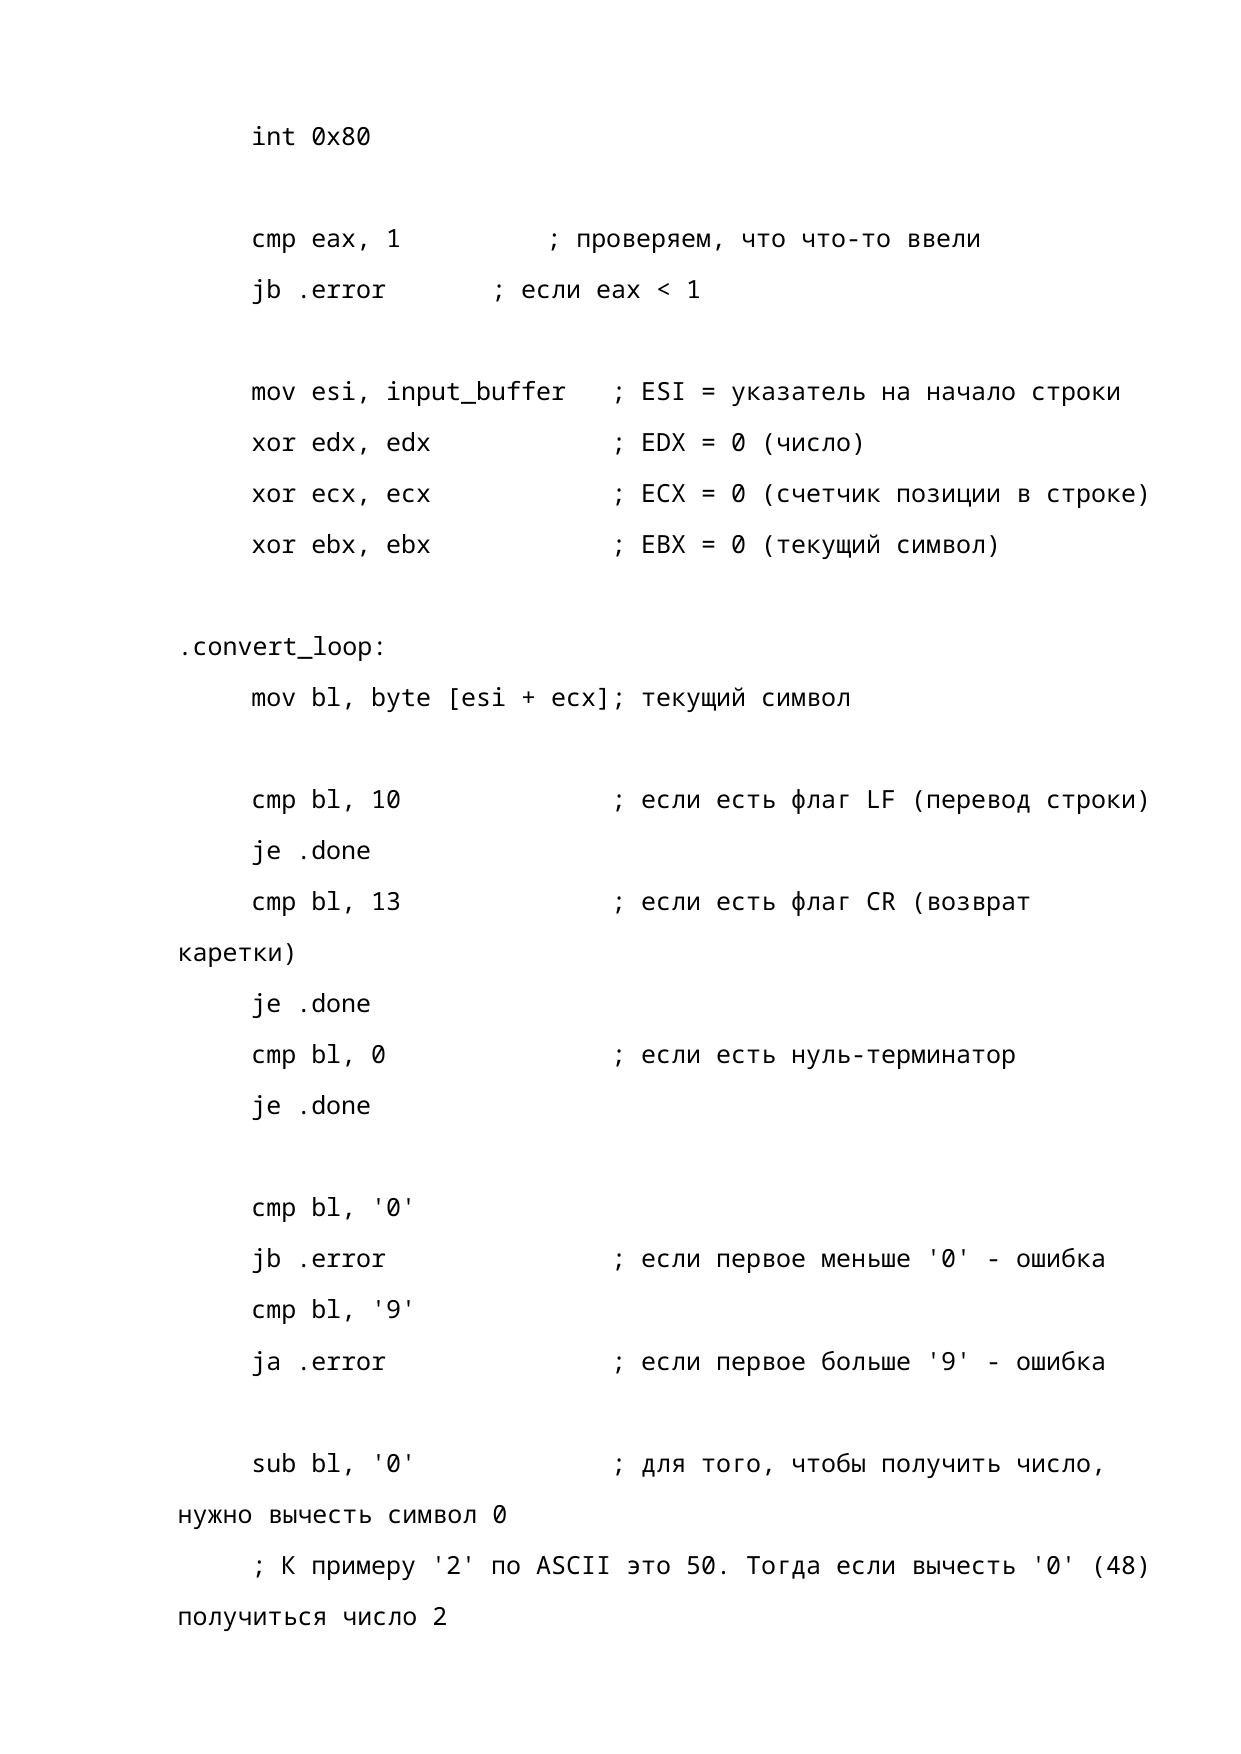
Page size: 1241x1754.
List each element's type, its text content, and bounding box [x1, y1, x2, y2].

text mov esi, input_buffer ; ESI = указатель на начало строки [177, 373, 1152, 407]
text je .done [177, 833, 1152, 867]
text mov bl, byte [esi + ecx]; текущий символ [177, 679, 1152, 714]
text cmp bl, '9' [177, 1292, 1152, 1326]
text int 0x80 [177, 118, 1152, 152]
text cmp eax, 1 ; проверяем, что что-то ввели [177, 220, 1152, 254]
text cmp bl, '0' [177, 1190, 1152, 1224]
text cmp bl, 13 ; если есть флаг CR (возврат каретки) [177, 884, 1152, 969]
text ja .error ; если первое больше '9' - ошибка [177, 1343, 1152, 1377]
text ; К примеру '2' по ASCII это 50. Тогда если вычесть '0' (48) получиться число 2 [177, 1547, 1152, 1632]
text jb .error ; если первое меньше '0' - ошибка [177, 1241, 1152, 1275]
text xor edx, edx ; EDX = 0 (число) [177, 424, 1152, 458]
text je .done [177, 1088, 1152, 1122]
text jb .error ; если eax < 1 [177, 271, 1152, 305]
text sub bl, '0' ; для того, чтобы получить число, нужно вычесть символ 0 [177, 1445, 1152, 1530]
text cmp bl, 0 ; если есть нуль-терминатор [177, 1037, 1152, 1071]
text cmp bl, 10 ; если есть флаг LF (перевод строки) [177, 782, 1152, 816]
text xor ebx, ebx ; EBX = 0 (текущий символ) [177, 526, 1152, 561]
text .convert_loop: [177, 628, 1152, 663]
text je .done [177, 986, 1152, 1020]
text xor ecx, ecx ; ECX = 0 (счетчик позиции в строке) [177, 475, 1152, 509]
